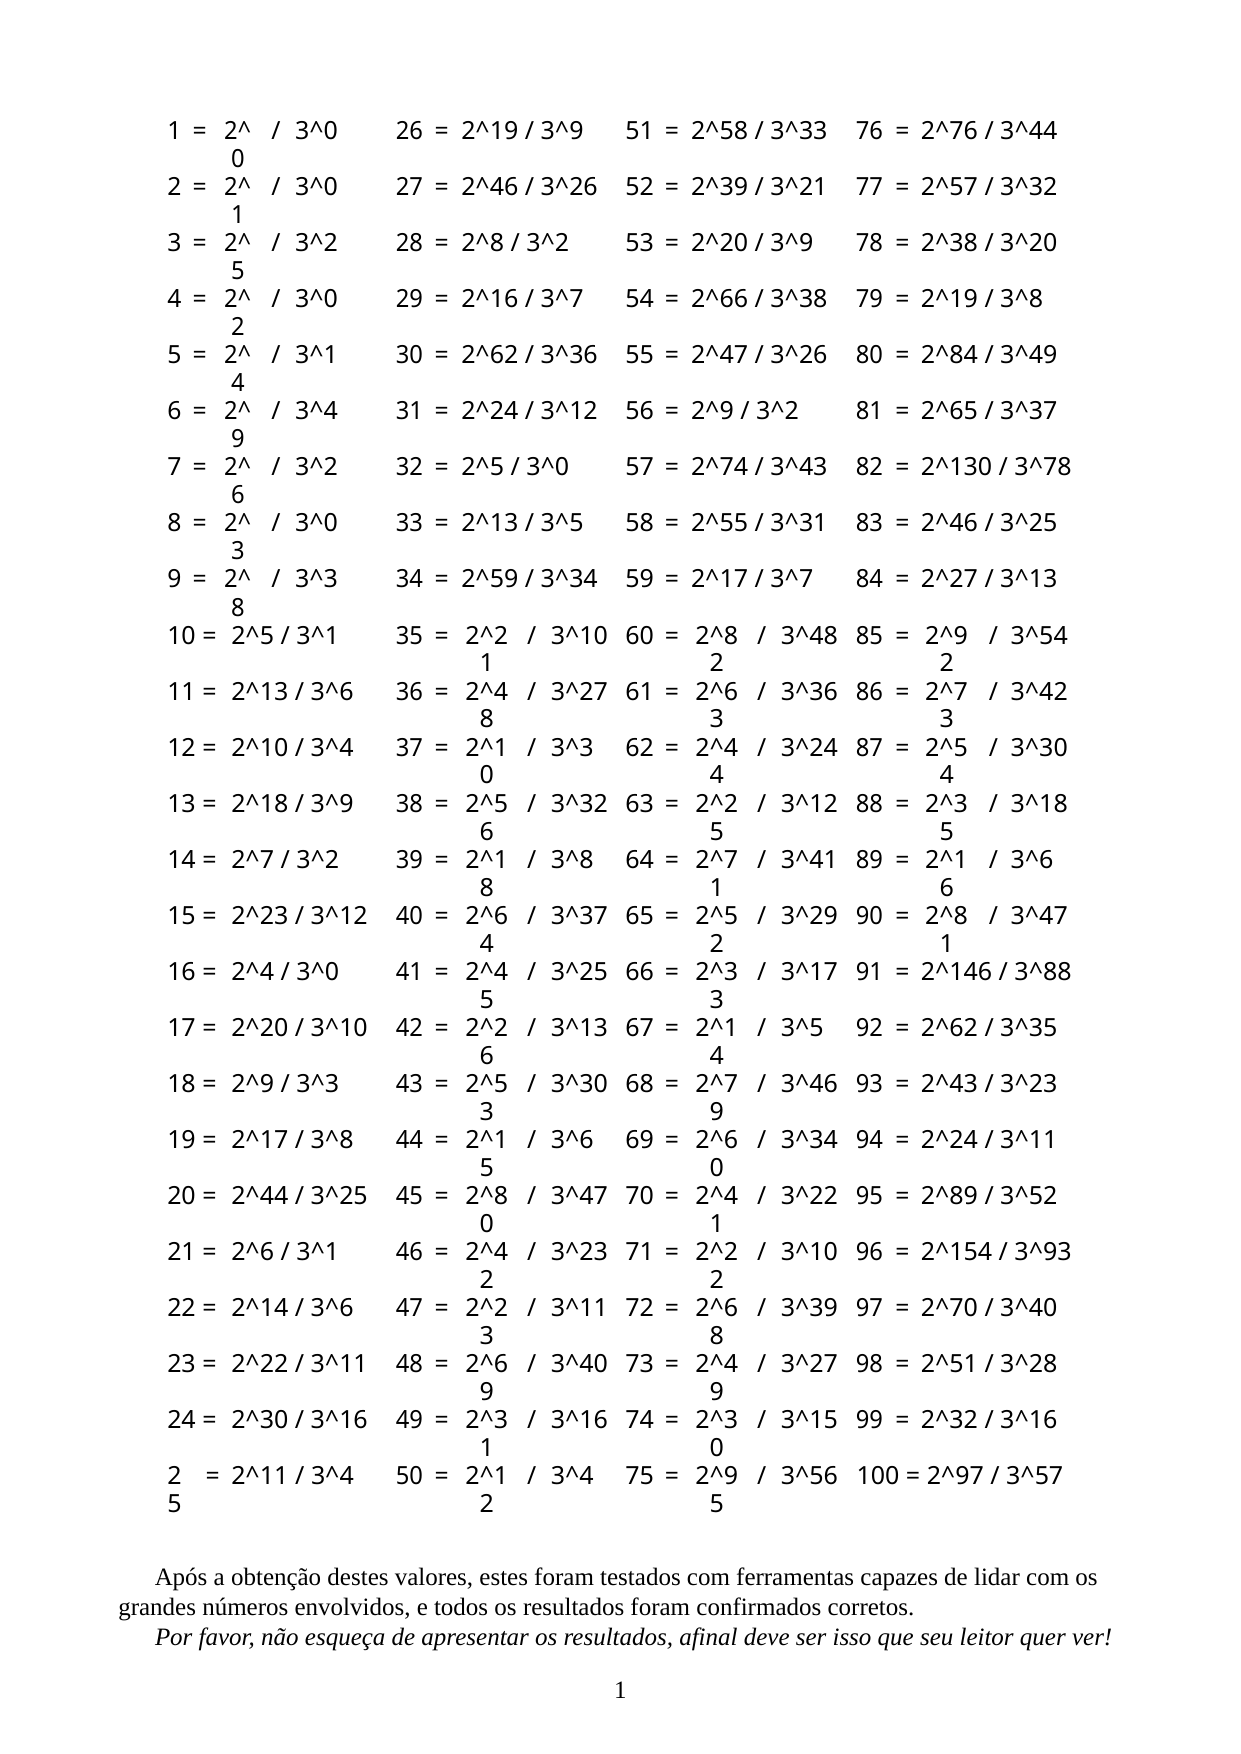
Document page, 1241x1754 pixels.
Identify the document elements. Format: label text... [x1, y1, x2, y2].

table_header 2^0 [218, 117, 263, 173]
table_cell 86 [844, 678, 889, 733]
table_cell / [263, 397, 288, 453]
table_cell 55 [614, 341, 659, 397]
table_cell / [263, 341, 288, 397]
table_cell = [659, 1014, 684, 1070]
table_cell 2^79 [685, 1070, 748, 1126]
table_cell 2^4 / 3^0 [218, 958, 384, 1014]
table_cell 41 [385, 958, 429, 1014]
table_cell 2^32 / 3^16 [914, 1406, 1080, 1462]
table_header 2^19 / 3^9 [455, 117, 614, 173]
table_cell / [519, 1182, 544, 1238]
table_cell 2^22 / 3^11 [218, 1350, 384, 1406]
table_cell 3^47 [1004, 902, 1080, 958]
table_cell 2^5 [218, 229, 263, 285]
table_cell = [429, 1070, 454, 1126]
table_cell 92 [844, 1014, 889, 1070]
table_cell 3^27 [774, 1350, 844, 1406]
table_cell 3^6 [544, 1126, 614, 1182]
table_cell 3^11 [544, 1294, 614, 1350]
table_cell 81 [844, 397, 889, 453]
table_cell = [659, 173, 684, 229]
table_cell = [659, 1294, 684, 1350]
table_cell 2^62 / 3^36 [455, 341, 614, 397]
table_cell 73 [614, 1350, 659, 1406]
table_cell 98 [844, 1350, 889, 1406]
table_header 2^58 / 3^33 [685, 117, 844, 173]
table_cell 69 [614, 1126, 659, 1182]
table_cell / [519, 846, 544, 902]
table_cell 2^9 / 3^2 [685, 397, 844, 453]
table_cell 29 [385, 285, 429, 341]
table_cell 2^52 [685, 902, 748, 958]
table_cell 2^26 [455, 1014, 518, 1070]
table_cell = [429, 622, 454, 677]
table_cell 94 [844, 1126, 889, 1182]
table_cell 3^30 [1004, 734, 1080, 789]
table_cell 43 [385, 1070, 429, 1126]
table_header / [263, 117, 288, 173]
table_cell 3^27 [544, 678, 614, 733]
table_cell = [659, 397, 684, 453]
table_header 2^76 / 3^44 [914, 117, 1080, 173]
table_cell 57 [614, 453, 659, 509]
table_cell / [263, 173, 288, 229]
table_cell = [429, 173, 454, 229]
table_cell 3^39 [774, 1294, 844, 1350]
table_cell 3^8 [544, 846, 614, 902]
table_cell 2^60 [685, 1126, 748, 1182]
table_cell / [979, 902, 1004, 958]
table_cell / [519, 734, 544, 789]
table_cell = [659, 229, 684, 285]
table_cell = [659, 1350, 684, 1406]
table_cell 22 = [162, 1294, 218, 1350]
table_cell 3^10 [774, 1238, 844, 1294]
table_cell 12 = [162, 734, 218, 789]
table_cell = [659, 453, 684, 509]
table_cell = [659, 958, 684, 1014]
table_cell = [193, 341, 218, 397]
table_cell 3^22 [774, 1182, 844, 1238]
table_cell 2^14 [685, 1014, 748, 1070]
table_cell = [659, 734, 684, 789]
table_cell = [429, 790, 454, 846]
table_cell = [193, 397, 218, 453]
table_cell 83 [844, 509, 889, 565]
table_cell 2^89 / 3^52 [914, 1182, 1080, 1238]
table_cell = [429, 958, 454, 1014]
table_cell 50 [385, 1463, 429, 1518]
table_cell 2^44 [685, 734, 748, 789]
table_cell 72 [614, 1294, 659, 1350]
table_cell 3^10 [544, 622, 614, 677]
table_cell 49 [385, 1406, 429, 1462]
table_cell 3^41 [774, 846, 844, 902]
table_cell 23 = [162, 1350, 218, 1406]
table_cell 2^45 [455, 958, 518, 1014]
table_cell = [889, 1238, 914, 1294]
table_cell 2^154 / 3^93 [914, 1238, 1080, 1294]
table_cell = [659, 846, 684, 902]
table_header = [659, 117, 684, 173]
table_header 51 [614, 117, 659, 173]
table_cell / [979, 846, 1004, 902]
table_cell 38 [385, 790, 429, 846]
table_cell 8 [162, 509, 193, 565]
table_header 1 [162, 117, 193, 173]
table_cell 2^71 [685, 846, 748, 902]
table_cell 9 [162, 565, 193, 622]
table_cell = [889, 846, 914, 902]
table_cell 14 = [162, 846, 218, 902]
table_cell = [889, 1070, 914, 1126]
table_cell 2^18 / 3^9 [218, 790, 384, 846]
table_cell 2^20 / 3^10 [218, 1014, 384, 1070]
table_cell 77 [844, 173, 889, 229]
table_cell 3^37 [544, 902, 614, 958]
table_cell 32 [385, 453, 429, 509]
table_cell 3^30 [544, 1070, 614, 1126]
table_cell 62 [614, 734, 659, 789]
table_cell 80 [844, 341, 889, 397]
table_cell 44 [385, 1126, 429, 1182]
table_cell 2^54 [914, 734, 978, 789]
table_cell = [889, 790, 914, 846]
table_cell 93 [844, 1070, 889, 1126]
table_cell 2^10 [455, 734, 518, 789]
table_cell / [749, 1126, 774, 1182]
table_cell 35 [385, 622, 429, 677]
table_cell 39 [385, 846, 429, 902]
table_cell 3^17 [774, 958, 844, 1014]
table_cell 3^4 [544, 1463, 614, 1518]
table_cell 3^47 [544, 1182, 614, 1238]
table_cell / [519, 1350, 544, 1406]
table_cell / [263, 509, 288, 565]
table_header 76 [844, 117, 889, 173]
table_cell 2^92 [914, 622, 978, 677]
table_cell 79 [844, 285, 889, 341]
table_cell 42 [385, 1014, 429, 1070]
table_cell 2^2 [218, 285, 263, 341]
table_cell 54 [614, 285, 659, 341]
table_cell 64 [614, 846, 659, 902]
table_cell 85 [844, 622, 889, 677]
table_cell 3^0 [289, 509, 384, 565]
table_cell = [889, 1014, 914, 1070]
table_cell = [429, 285, 454, 341]
table_cell 2^25 [685, 790, 748, 846]
table_cell 47 [385, 1294, 429, 1350]
table_cell 3^56 [774, 1463, 844, 1518]
table_cell 2^15 [455, 1126, 518, 1182]
table_cell 2^56 [455, 790, 518, 846]
table_cell 66 [614, 958, 659, 1014]
table_cell 53 [614, 229, 659, 285]
table_cell 58 [614, 509, 659, 565]
table_cell / [979, 678, 1004, 733]
table_cell 2^57 / 3^32 [914, 173, 1080, 229]
table_cell = [659, 1070, 684, 1126]
table_cell 2^17 / 3^7 [685, 565, 844, 622]
table_cell 3^46 [774, 1070, 844, 1126]
table_cell 67 [614, 1014, 659, 1070]
table_cell 20 = [162, 1182, 218, 1238]
table_cell 2^13 / 3^5 [455, 509, 614, 565]
table_cell 28 [385, 229, 429, 285]
table_cell 3^6 [1004, 846, 1080, 902]
table_cell 2^82 [685, 622, 748, 677]
table_cell = [429, 1294, 454, 1350]
table_cell 2^69 [455, 1350, 518, 1406]
table_cell 78 [844, 229, 889, 285]
table_cell 2^63 [685, 678, 748, 733]
table_cell = [429, 678, 454, 733]
table_cell 7 [162, 453, 193, 509]
table_cell = [659, 341, 684, 397]
table_cell = [889, 622, 914, 677]
table_header = [193, 117, 218, 173]
table_cell = [429, 1238, 454, 1294]
table_cell 56 [614, 397, 659, 453]
table_cell = [889, 678, 914, 733]
table_cell = [429, 1350, 454, 1406]
table_cell = [889, 453, 914, 509]
table_cell 2^66 / 3^38 [685, 285, 844, 341]
table_header = [889, 117, 914, 173]
table_cell 2^65 / 3^37 [914, 397, 1080, 453]
table_cell = [889, 173, 914, 229]
table_cell 2^30 [685, 1406, 748, 1462]
table_cell 40 [385, 902, 429, 958]
table_cell / [519, 678, 544, 733]
table_cell / [519, 1014, 544, 1070]
table_cell / [519, 902, 544, 958]
table_cell = [659, 678, 684, 733]
table_cell / [749, 958, 774, 1014]
table_cell 2^49 [685, 1350, 748, 1406]
table_cell = [429, 565, 454, 622]
table_cell 2^9 / 3^3 [218, 1070, 384, 1126]
table_cell / [519, 1463, 544, 1518]
table_cell 52 [614, 173, 659, 229]
table_cell / [749, 1238, 774, 1294]
table_cell 3^2 [289, 229, 384, 285]
table_cell 2^130 / 3^78 [914, 453, 1080, 509]
table_cell = [889, 565, 914, 622]
table_cell 33 [385, 509, 429, 565]
table_cell / [519, 790, 544, 846]
table_cell / [749, 1182, 774, 1238]
table_cell 97 [844, 1294, 889, 1350]
table_cell 3^32 [544, 790, 614, 846]
table_cell 2^20 / 3^9 [685, 229, 844, 285]
table_cell 11 = [162, 678, 218, 733]
table_cell = [429, 902, 454, 958]
table_cell 17 = [162, 1014, 218, 1070]
table_cell 3^3 [289, 565, 384, 622]
table_cell 3^13 [544, 1014, 614, 1070]
table_cell 74 [614, 1406, 659, 1462]
table_cell 2^62 / 3^35 [914, 1014, 1080, 1070]
table_cell 2^74 / 3^43 [685, 453, 844, 509]
table_cell 27 [385, 173, 429, 229]
table_cell 3^54 [1004, 622, 1080, 677]
table_cell 65 [614, 902, 659, 958]
table_cell 2^8 / 3^2 [455, 229, 614, 285]
table_cell 2^42 [455, 1238, 518, 1294]
table_cell 6 [162, 397, 193, 453]
table_cell 2^146 / 3^88 [914, 958, 1080, 1014]
table_cell 3^3 [544, 734, 614, 789]
table_cell 2^14 / 3^6 [218, 1294, 384, 1350]
table_cell 75 [614, 1463, 659, 1518]
table_cell 2^68 [685, 1294, 748, 1350]
table_cell 2^27 / 3^13 [914, 565, 1080, 622]
table_cell / [749, 678, 774, 733]
table_cell / [749, 1294, 774, 1350]
table_cell 2^23 / 3^12 [218, 902, 384, 958]
table_cell / [749, 846, 774, 902]
table_cell = [429, 1014, 454, 1070]
table_cell = [429, 1463, 454, 1518]
table_cell 2^12 [455, 1463, 518, 1518]
table_cell 16 = [162, 958, 218, 1014]
table_cell 25 [162, 1463, 193, 1518]
table_cell = [659, 1406, 684, 1462]
table_cell 2^84 / 3^49 [914, 341, 1080, 397]
table_cell 3^1 [289, 341, 384, 397]
table_cell / [519, 1070, 544, 1126]
table_cell 3^40 [544, 1350, 614, 1406]
table_cell 2^6 / 3^1 [218, 1238, 384, 1294]
table_cell / [749, 1463, 774, 1518]
table_cell 2^7 / 3^2 [218, 846, 384, 902]
table_cell = [889, 1406, 914, 1462]
table_cell 45 [385, 1182, 429, 1238]
table_cell 3^5 [774, 1014, 844, 1070]
table_cell 89 [844, 846, 889, 902]
table_cell / 3^4 [289, 1463, 384, 1518]
table_cell = [889, 1350, 914, 1406]
table_cell = [889, 397, 914, 453]
table_cell = [429, 397, 454, 453]
table_cell = [889, 509, 914, 565]
table_cell / [749, 1070, 774, 1126]
table_cell 30 [385, 341, 429, 397]
table_cell 2^22 [685, 1238, 748, 1294]
table_cell 2^33 [685, 958, 748, 1014]
table_cell / [749, 622, 774, 677]
table_cell = [889, 341, 914, 397]
table_cell = [659, 622, 684, 677]
table_cell = [193, 509, 218, 565]
table_cell = [659, 902, 684, 958]
table_cell 24 = [162, 1406, 218, 1462]
table_cell 63 [614, 790, 659, 846]
table_cell / [749, 1350, 774, 1406]
table_cell = [889, 1126, 914, 1182]
table_cell / [519, 958, 544, 1014]
table_cell 2^51 / 3^28 [914, 1350, 1080, 1406]
table_cell 2^17 / 3^8 [218, 1126, 384, 1182]
table_cell 2^43 / 3^23 [914, 1070, 1080, 1126]
table_cell = [193, 453, 218, 509]
table_cell 2^95 [685, 1463, 748, 1518]
table_cell 82 [844, 453, 889, 509]
table_cell 70 [614, 1182, 659, 1238]
table_cell 2^24 / 3^11 [914, 1126, 1080, 1182]
table_header 3^0 [289, 117, 384, 173]
table_cell 3^2 [289, 453, 384, 509]
table_cell 2^9 [218, 397, 263, 453]
table_cell / [979, 734, 1004, 789]
table_cell = [193, 565, 218, 622]
table_cell 2^16 [914, 846, 978, 902]
table_cell 88 [844, 790, 889, 846]
table_cell 3^24 [774, 734, 844, 789]
table_cell 34 [385, 565, 429, 622]
table_cell 2^10 / 3^4 [218, 734, 384, 789]
table_cell / [519, 622, 544, 677]
table_cell 2^8 [218, 565, 263, 622]
table_cell = [889, 902, 914, 958]
table_cell 46 [385, 1238, 429, 1294]
table_cell 2^46 / 3^25 [914, 509, 1080, 565]
table_cell / [263, 565, 288, 622]
table_cell 90 [844, 902, 889, 958]
table_cell 15 = [162, 902, 218, 958]
table_cell 68 [614, 1070, 659, 1126]
table_cell 36 [385, 678, 429, 733]
table_cell 10 = [162, 622, 218, 677]
table_cell 2^35 [914, 790, 978, 846]
text Por favor, não esqueça de apresentar os resultados, afinal deve ser isso que seu leitor quer ver! [155, 1622, 1134, 1651]
table_cell 91 [844, 958, 889, 1014]
table_cell 2^31 [455, 1406, 518, 1462]
table_cell 2^48 [455, 678, 518, 733]
table_cell / [263, 229, 288, 285]
table_cell 48 [385, 1350, 429, 1406]
table_cell 3 [162, 229, 193, 285]
table_cell = [889, 229, 914, 285]
table_cell / [519, 1126, 544, 1182]
table_cell 2^13 / 3^6 [218, 678, 384, 733]
table_cell = [889, 734, 914, 789]
table_cell 3^23 [544, 1238, 614, 1294]
table_cell 2^38 / 3^20 [914, 229, 1080, 285]
table_cell 2^3 [218, 509, 263, 565]
table_cell / [519, 1294, 544, 1350]
table_cell = [659, 1126, 684, 1182]
table_cell = [193, 1463, 218, 1518]
table_cell 2^46 / 3^26 [455, 173, 614, 229]
table_cell 2^70 / 3^40 [914, 1294, 1080, 1350]
table_cell 95 [844, 1182, 889, 1238]
table_cell 2^55 / 3^31 [685, 509, 844, 565]
table_cell 2^6 [218, 453, 263, 509]
table_cell 100 = 2^97 / 3^57 [844, 1463, 1080, 1518]
table_cell / [749, 902, 774, 958]
table_cell / [263, 453, 288, 509]
table_cell = [429, 1182, 454, 1238]
table_cell 2^53 [455, 1070, 518, 1126]
table_cell = [429, 341, 454, 397]
table_cell 61 [614, 678, 659, 733]
table_cell 3^4 [289, 397, 384, 453]
table_cell = [429, 1406, 454, 1462]
table_cell 84 [844, 565, 889, 622]
table_cell 19 = [162, 1126, 218, 1182]
table_cell 18 = [162, 1070, 218, 1126]
table_cell 2^39 / 3^21 [685, 173, 844, 229]
table_cell 2^23 [455, 1294, 518, 1350]
table_cell 2^5 / 3^1 [218, 622, 384, 677]
table_cell 2^44 / 3^25 [218, 1182, 384, 1238]
table_cell 3^29 [774, 902, 844, 958]
table_cell = [659, 565, 684, 622]
table_cell = [429, 229, 454, 285]
table_cell 2^30 / 3^16 [218, 1406, 384, 1462]
table_cell 2^41 [685, 1182, 748, 1238]
table_cell 71 [614, 1238, 659, 1294]
table_cell / [979, 622, 1004, 677]
table_cell 2^80 [455, 1182, 518, 1238]
table_cell 3^12 [774, 790, 844, 846]
table_cell = [193, 229, 218, 285]
table_cell = [659, 509, 684, 565]
table_cell 3^15 [774, 1406, 844, 1462]
table_cell / [749, 734, 774, 789]
table_cell 2^47 / 3^26 [685, 341, 844, 397]
table_cell 99 [844, 1406, 889, 1462]
table_cell 2^16 / 3^7 [455, 285, 614, 341]
table_cell 3^0 [289, 285, 384, 341]
table_cell = [193, 285, 218, 341]
table_cell 31 [385, 397, 429, 453]
table_cell / [519, 1238, 544, 1294]
table_cell 2 [162, 173, 193, 229]
table_cell 2^21 [455, 622, 518, 677]
table_cell 3^18 [1004, 790, 1080, 846]
table_cell / [749, 1014, 774, 1070]
table_cell 3^48 [774, 622, 844, 677]
table_cell = [429, 734, 454, 789]
table_cell 2^1 [218, 173, 263, 229]
table_cell = [659, 285, 684, 341]
table_cell 3^16 [544, 1406, 614, 1462]
table_cell 2^81 [914, 902, 978, 958]
table_cell 5 [162, 341, 193, 397]
table_cell 3^34 [774, 1126, 844, 1182]
table_cell 3^0 [289, 173, 384, 229]
table_cell = [193, 173, 218, 229]
table_cell 2^11 [218, 1463, 288, 1518]
table_cell 2^73 [914, 678, 978, 733]
table_cell 3^42 [1004, 678, 1080, 733]
table_cell = [659, 790, 684, 846]
table_cell 3^36 [774, 678, 844, 733]
table_cell 4 [162, 285, 193, 341]
table_cell = [429, 846, 454, 902]
table_cell 2^18 [455, 846, 518, 902]
table_cell 2^4 [218, 341, 263, 397]
table_cell = [429, 509, 454, 565]
table_cell = [659, 1463, 684, 1518]
table_cell 37 [385, 734, 429, 789]
table_cell 21 = [162, 1238, 218, 1294]
table_cell 60 [614, 622, 659, 677]
table_cell = [429, 1126, 454, 1182]
table_header = [429, 117, 454, 173]
table_header 26 [385, 117, 429, 173]
table_cell 2^64 [455, 902, 518, 958]
table_cell = [429, 453, 454, 509]
table_cell 87 [844, 734, 889, 789]
table_cell 2^59 / 3^34 [455, 565, 614, 622]
table_cell / [519, 1406, 544, 1462]
table_cell / [979, 790, 1004, 846]
table_cell 13 = [162, 790, 218, 846]
table_cell / [263, 285, 288, 341]
table_cell 96 [844, 1238, 889, 1294]
table_cell 59 [614, 565, 659, 622]
table_cell 3^25 [544, 958, 614, 1014]
table_cell = [659, 1182, 684, 1238]
table_cell 2^19 / 3^8 [914, 285, 1080, 341]
table_cell / [749, 1406, 774, 1462]
table_cell = [889, 1182, 914, 1238]
table_cell = [889, 285, 914, 341]
table_cell 2^5 / 3^0 [455, 453, 614, 509]
table_cell / [749, 790, 774, 846]
table_cell 2^24 / 3^12 [455, 397, 614, 453]
text Após a obtenção destes valores, estes foram testados com ferramentas capazes de lidar com os grandes números envolvidos, e todos os resultados foram confirmados corretos. [118, 1562, 1122, 1621]
table_cell = [889, 1294, 914, 1350]
table_cell = [889, 958, 914, 1014]
table_cell = [659, 1238, 684, 1294]
